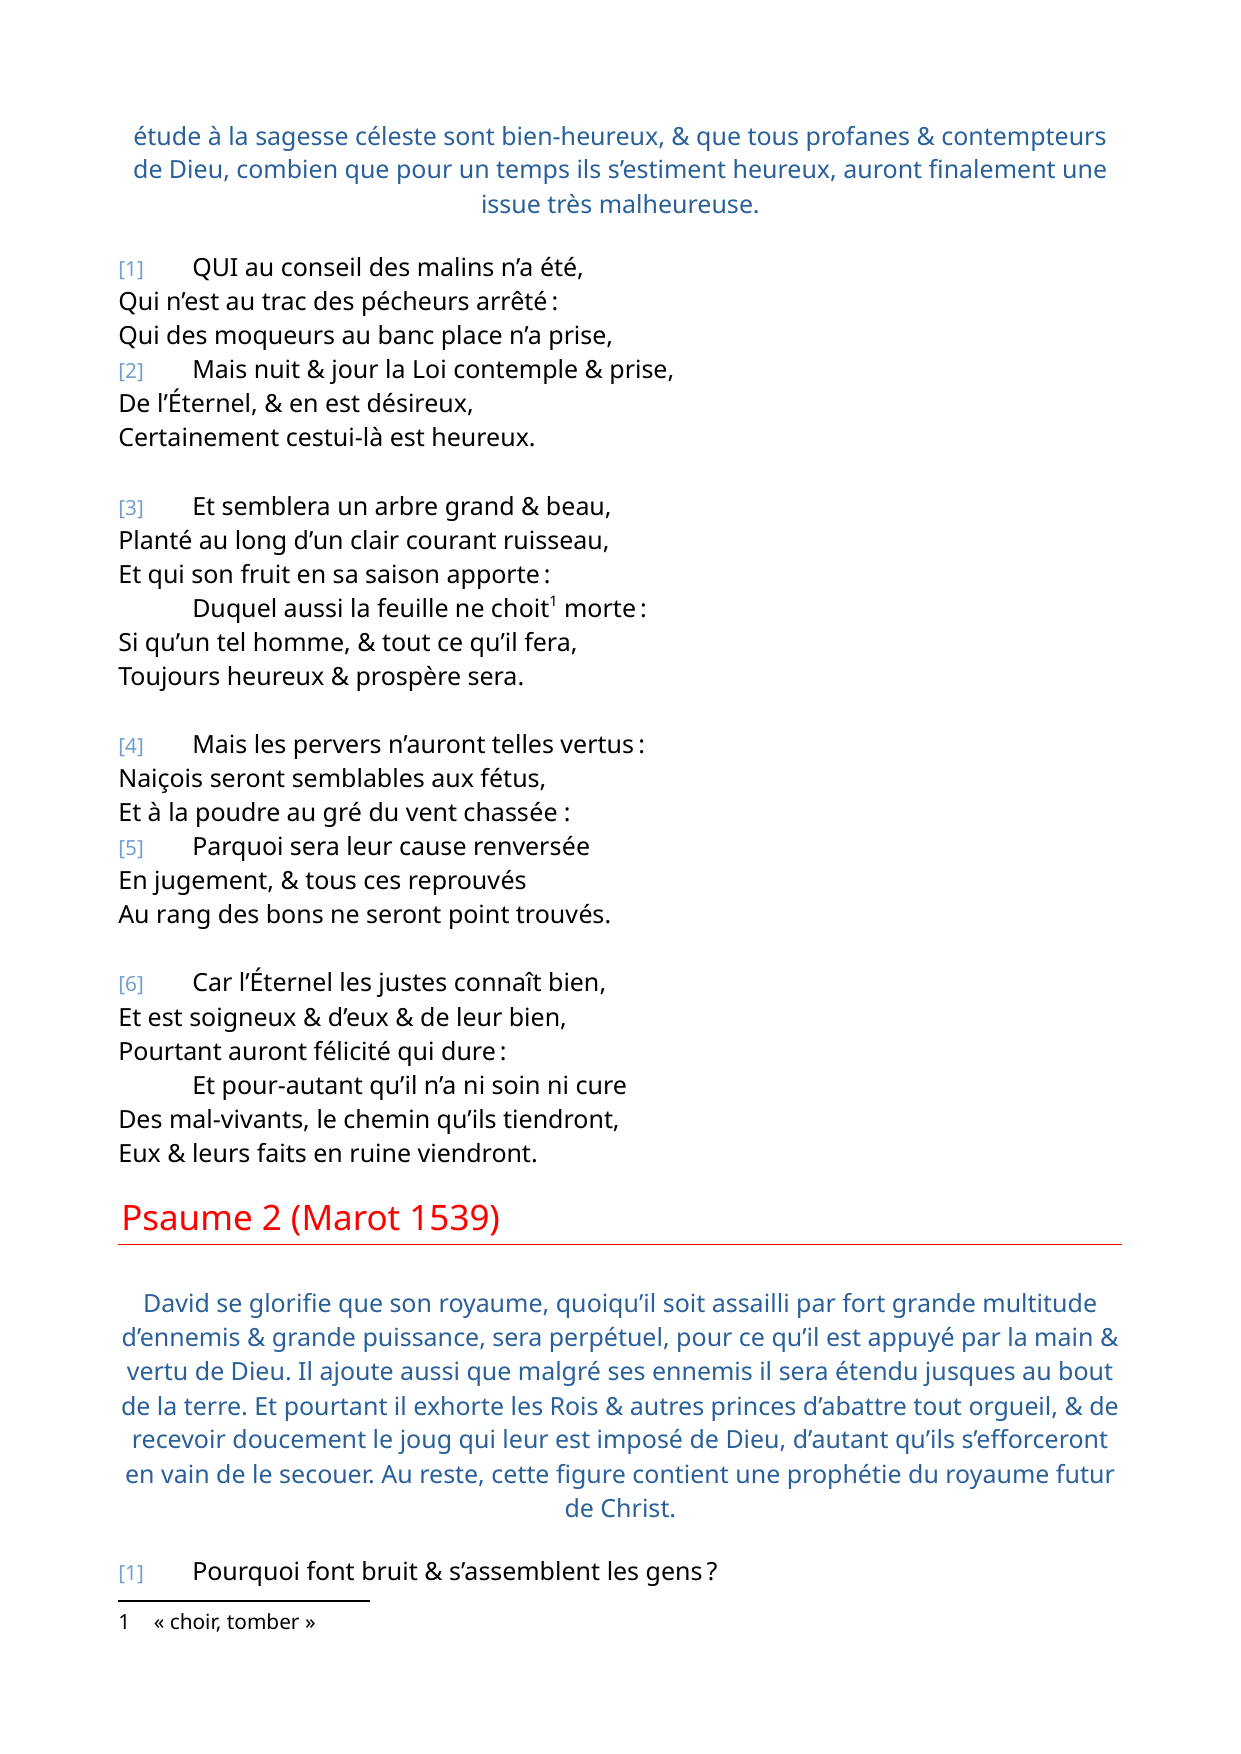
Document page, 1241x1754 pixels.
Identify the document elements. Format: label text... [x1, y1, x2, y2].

text Qui n’est au trac des pécheurs arrêté : [118, 284, 1122, 318]
text Et à la poudre au gré du vent chassée : [118, 795, 1122, 829]
text Qui des moqueurs au banc place n’a prise, [118, 318, 1122, 352]
text Si qu’un tel homme, & tout ce qu’il fera, [118, 624, 1122, 658]
text [2] Mais nuit & jour la Loi contemple & prise, [118, 352, 1122, 386]
text Duquel aussi la feuille ne choit morte : [118, 590, 1122, 624]
text David se glorifie que son royaume, quoiqu’il soit assailli par fort grande multitude d’ennemis & grande puissance, sera perpétuel, pour ce qu’il est appuyé par la main & vertu de Dieu. Il ajoute aussi que malgré ses ennemis il sera étendu jusques au bout de la terre. Et pourtant il exhorte les Rois & autres princes d’abattre tout orgueil, & de recevoir doucement le joug qui leur est imposé de Dieu, d’autant qu’ils s’efforceront en vain de le secouer. Au reste, cette figure contient une prophétie du royaume futur de Christ. [118, 1286, 1122, 1524]
text Et pour-autant qu’il n’a ni soin ni cure [118, 1067, 1122, 1101]
text Toujours heureux & prospère sera. [118, 658, 1122, 693]
text [4] Mais les pervers n’auront telles vertus : [118, 727, 1122, 761]
text [1] Pourquoi font bruit & s’assemblent les gens ? [118, 1554, 1122, 1588]
text Des mal-vivants, le chemin qu’ils tiendront, [118, 1101, 1122, 1135]
text Certainement cestui-là est heureux. [118, 420, 1122, 454]
text Eux & leurs faits en ruine viendront. [118, 1135, 1122, 1169]
text Et est soigneux & d’eux & de leur bien, [118, 999, 1122, 1033]
text [5] Parquoi sera leur cause renversée [118, 829, 1122, 863]
text [1] QUI au conseil des malins n’a été, [118, 250, 1122, 284]
subtitle Psaume 2 (Marot 1539) [118, 1190, 1122, 1244]
text [6] Car l’Éternel les justes connaît bien, [118, 965, 1122, 999]
text Naiçois seront semblables aux fétus, [118, 761, 1122, 795]
text Et qui son fruit en sa saison apporte : [118, 556, 1122, 590]
text étude à la sagesse céleste sont bien-heureux, & que tous profanes & contempteurs de Dieu, combien que pour un temps ils s’estiment heureux, auront finalement une issue très malheureuse. [118, 118, 1122, 220]
text « choir, tomber » [118, 1607, 1122, 1636]
text [3] Et semblera un arbre grand & beau, [118, 488, 1122, 522]
text En jugement, & tous ces reprouvés [118, 863, 1122, 897]
text Pourtant auront félicité qui dure : [118, 1033, 1122, 1067]
text Planté au long d’un clair courant ruisseau, [118, 522, 1122, 556]
text De l’Éternel, & en est désireux, [118, 386, 1122, 420]
text Au rang des bons ne seront point trouvés. [118, 897, 1122, 931]
